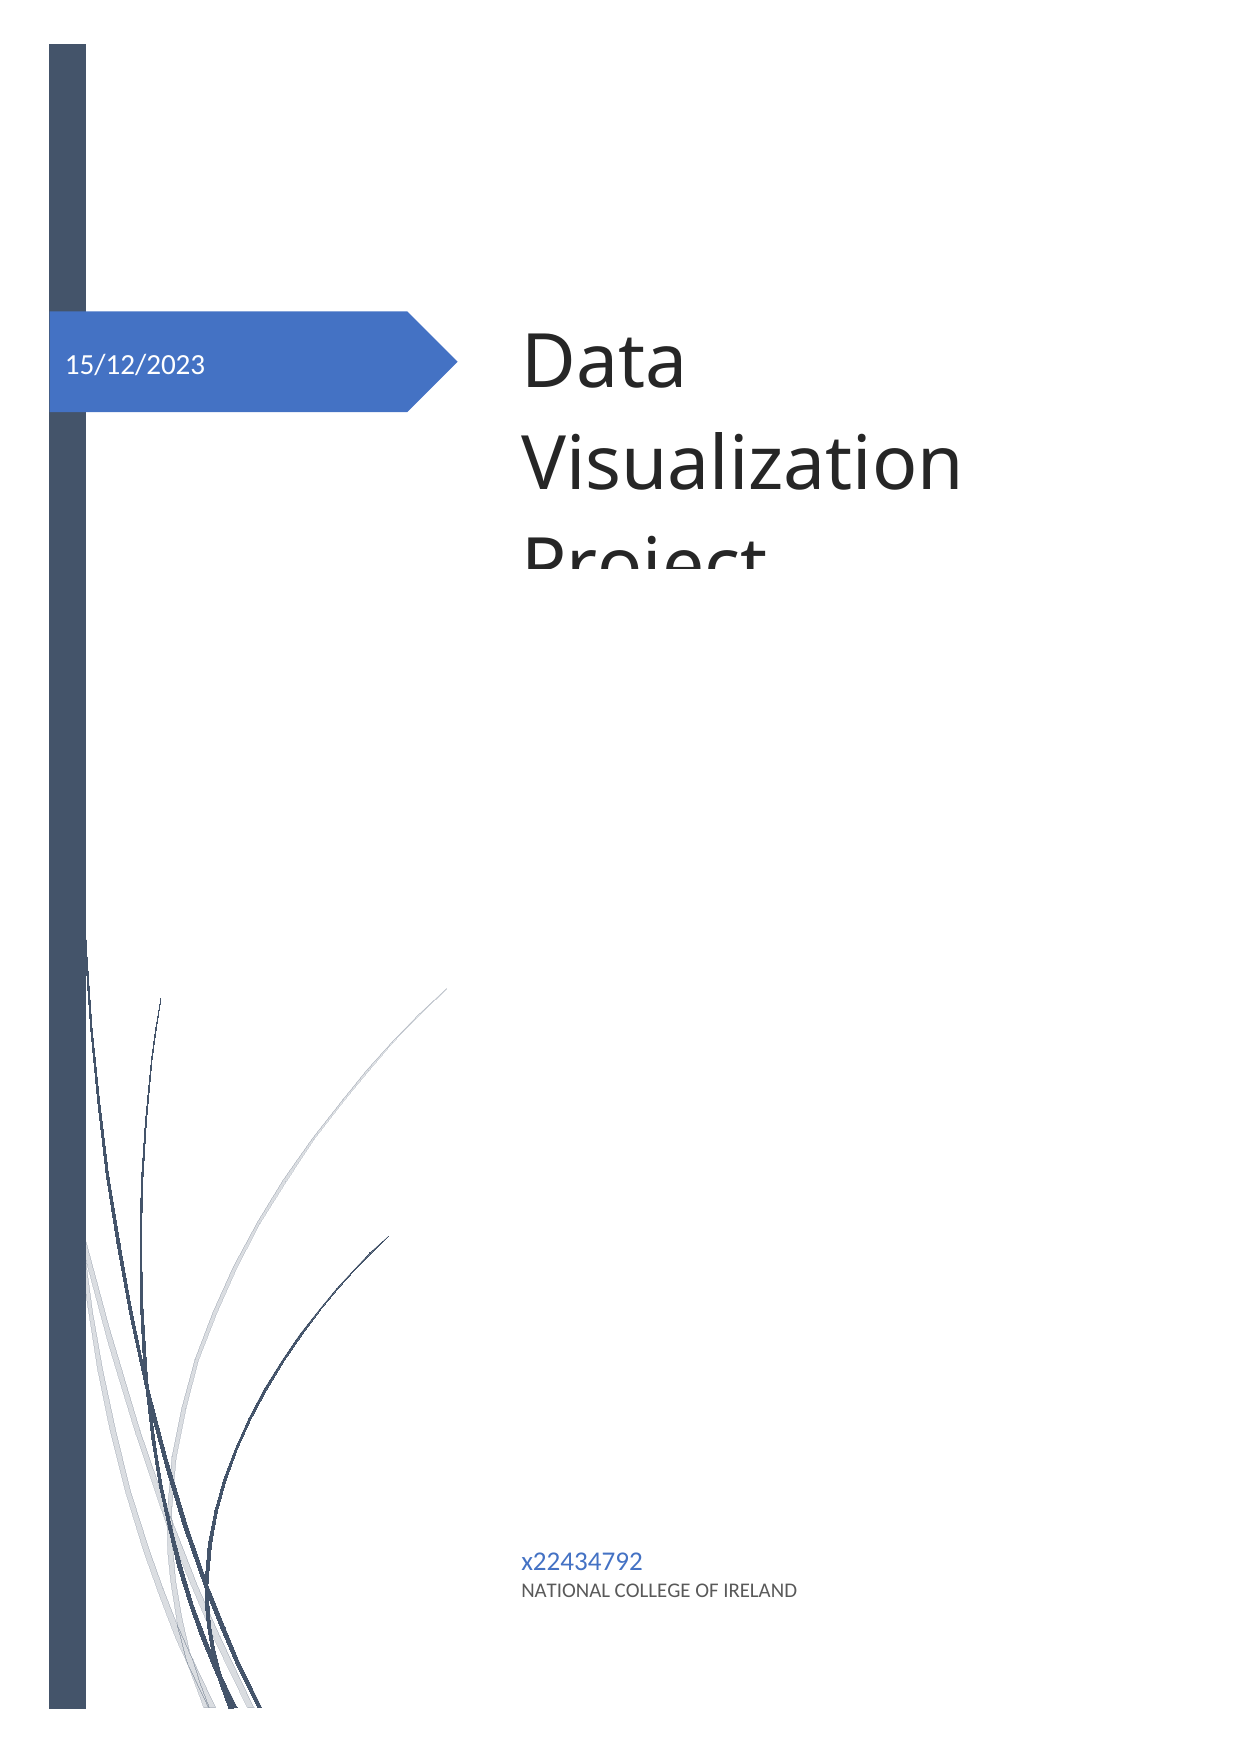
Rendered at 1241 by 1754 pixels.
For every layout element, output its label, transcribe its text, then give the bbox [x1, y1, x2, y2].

text x22434792 [521, 1544, 1079, 1577]
text Data Visualization Project [521, 307, 1078, 569]
text National college of ireland [521, 1577, 1079, 1603]
